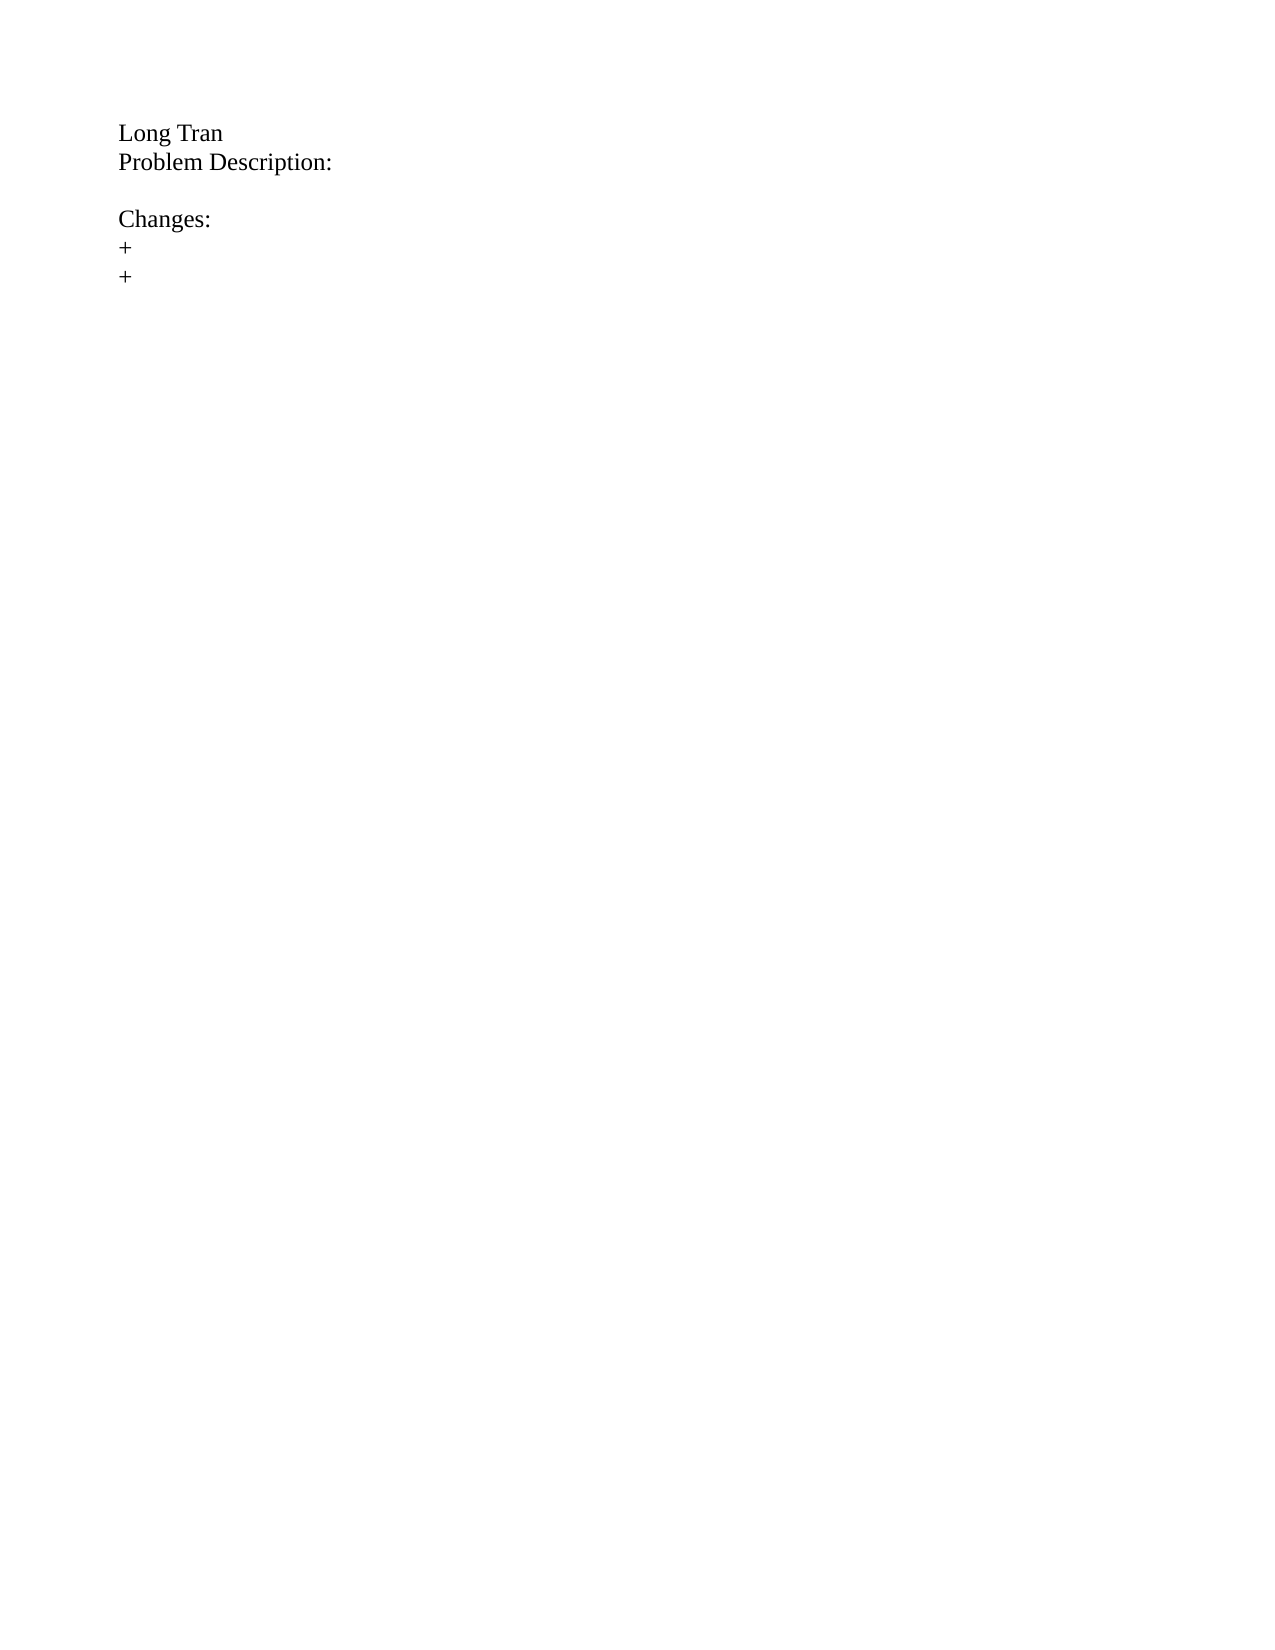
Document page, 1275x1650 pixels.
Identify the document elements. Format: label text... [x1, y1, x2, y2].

text Changes: [118, 204, 1157, 233]
text + [118, 262, 1157, 291]
text Long Tran [118, 118, 1157, 147]
text + [118, 233, 1157, 262]
text Problem Description: [118, 147, 1157, 176]
